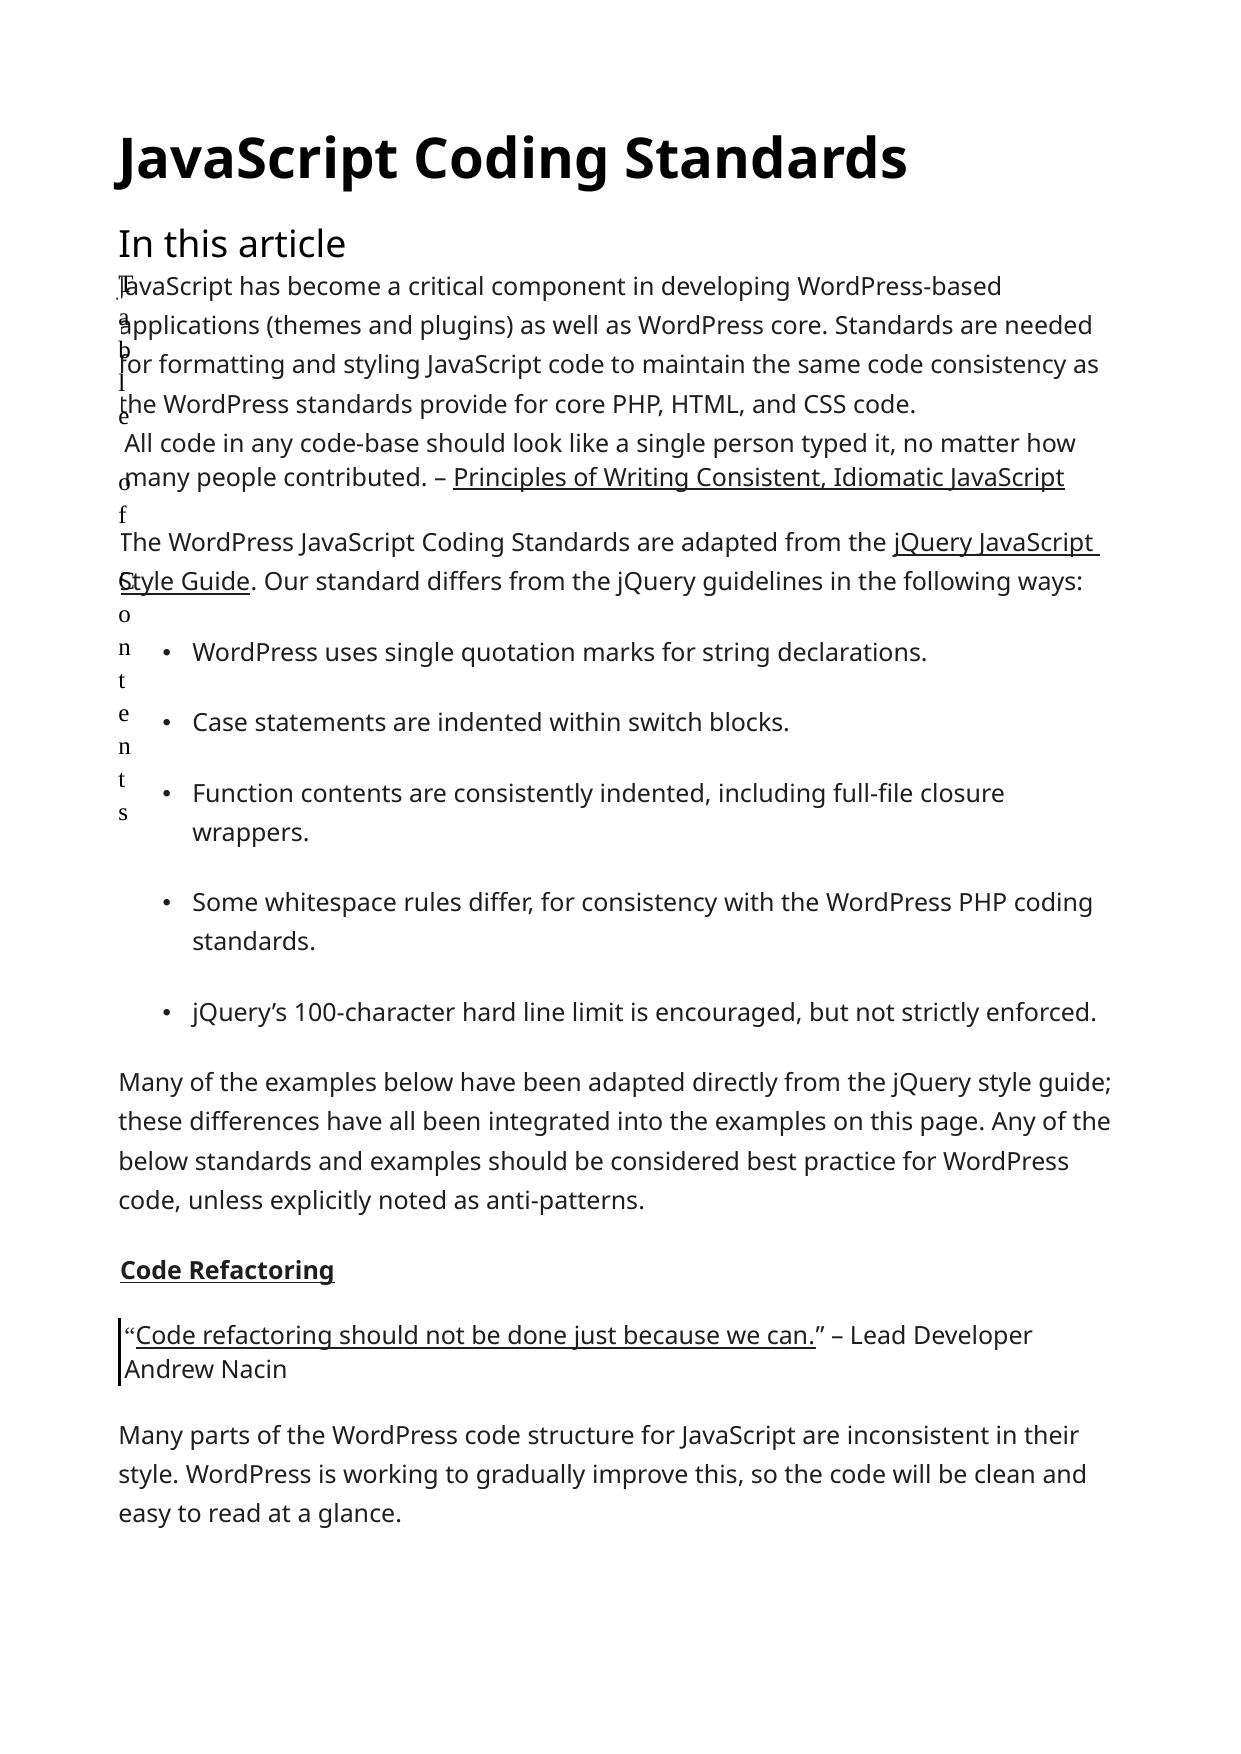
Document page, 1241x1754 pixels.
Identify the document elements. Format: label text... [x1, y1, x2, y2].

subtitle JavaScript Coding Standards [118, 118, 1122, 195]
text The WordPress JavaScript Coding Standards are adapted from the jQuery JavaScript Style Guide. Our standard differs from the jQuery guidelines in the following ways: [121, 525, 1122, 598]
list jQuery’s 100-character hard line limit is encouraged, but not strictly enforced. [162, 994, 1122, 1028]
text Many of the examples below have been adapted directly from the jQuery style guide; these differences have all been integrated into the examples on this page. Any of the below standards and examples should be considered best practice for WordPress code, unless explicitly noted as anti-patterns. [118, 1065, 1122, 1216]
subtitle In this article [118, 218, 1122, 269]
text “Code refactoring should not be done just because we can.” – Lead Developer Andrew Nacin [121, 1318, 1122, 1386]
list Function contents are consistently indented, including full-file closure wrappers. [162, 775, 1122, 848]
text All code in any code-base should look like a single person typed it, no matter how many people contributed. – Principles of Writing Consistent, Idiomatic JavaScript [121, 425, 1122, 493]
list Some whitespace rules differ, for consistency with the WordPress PHP coding standards. [162, 885, 1122, 958]
list Case statements are indented within switch blocks. [162, 705, 1122, 739]
subtitle Code Refactoring [118, 1253, 1122, 1287]
text JavaScript has become a critical component in developing WordPress-based applications (themes and plugins) as well as WordPress core. Standards are needed for formatting and styling JavaScript code to maintain the same code consistency as the WordPress standards provide for core PHP, HTML, and CSS code. [121, 269, 1122, 420]
list WordPress uses single quotation marks for string declarations. [162, 634, 1122, 668]
text Many parts of the WordPress code structure for JavaScript are inconsistent in their style. WordPress is working to gradually improve this, so the code will be clean and easy to read at a glance. [118, 1417, 1122, 1530]
